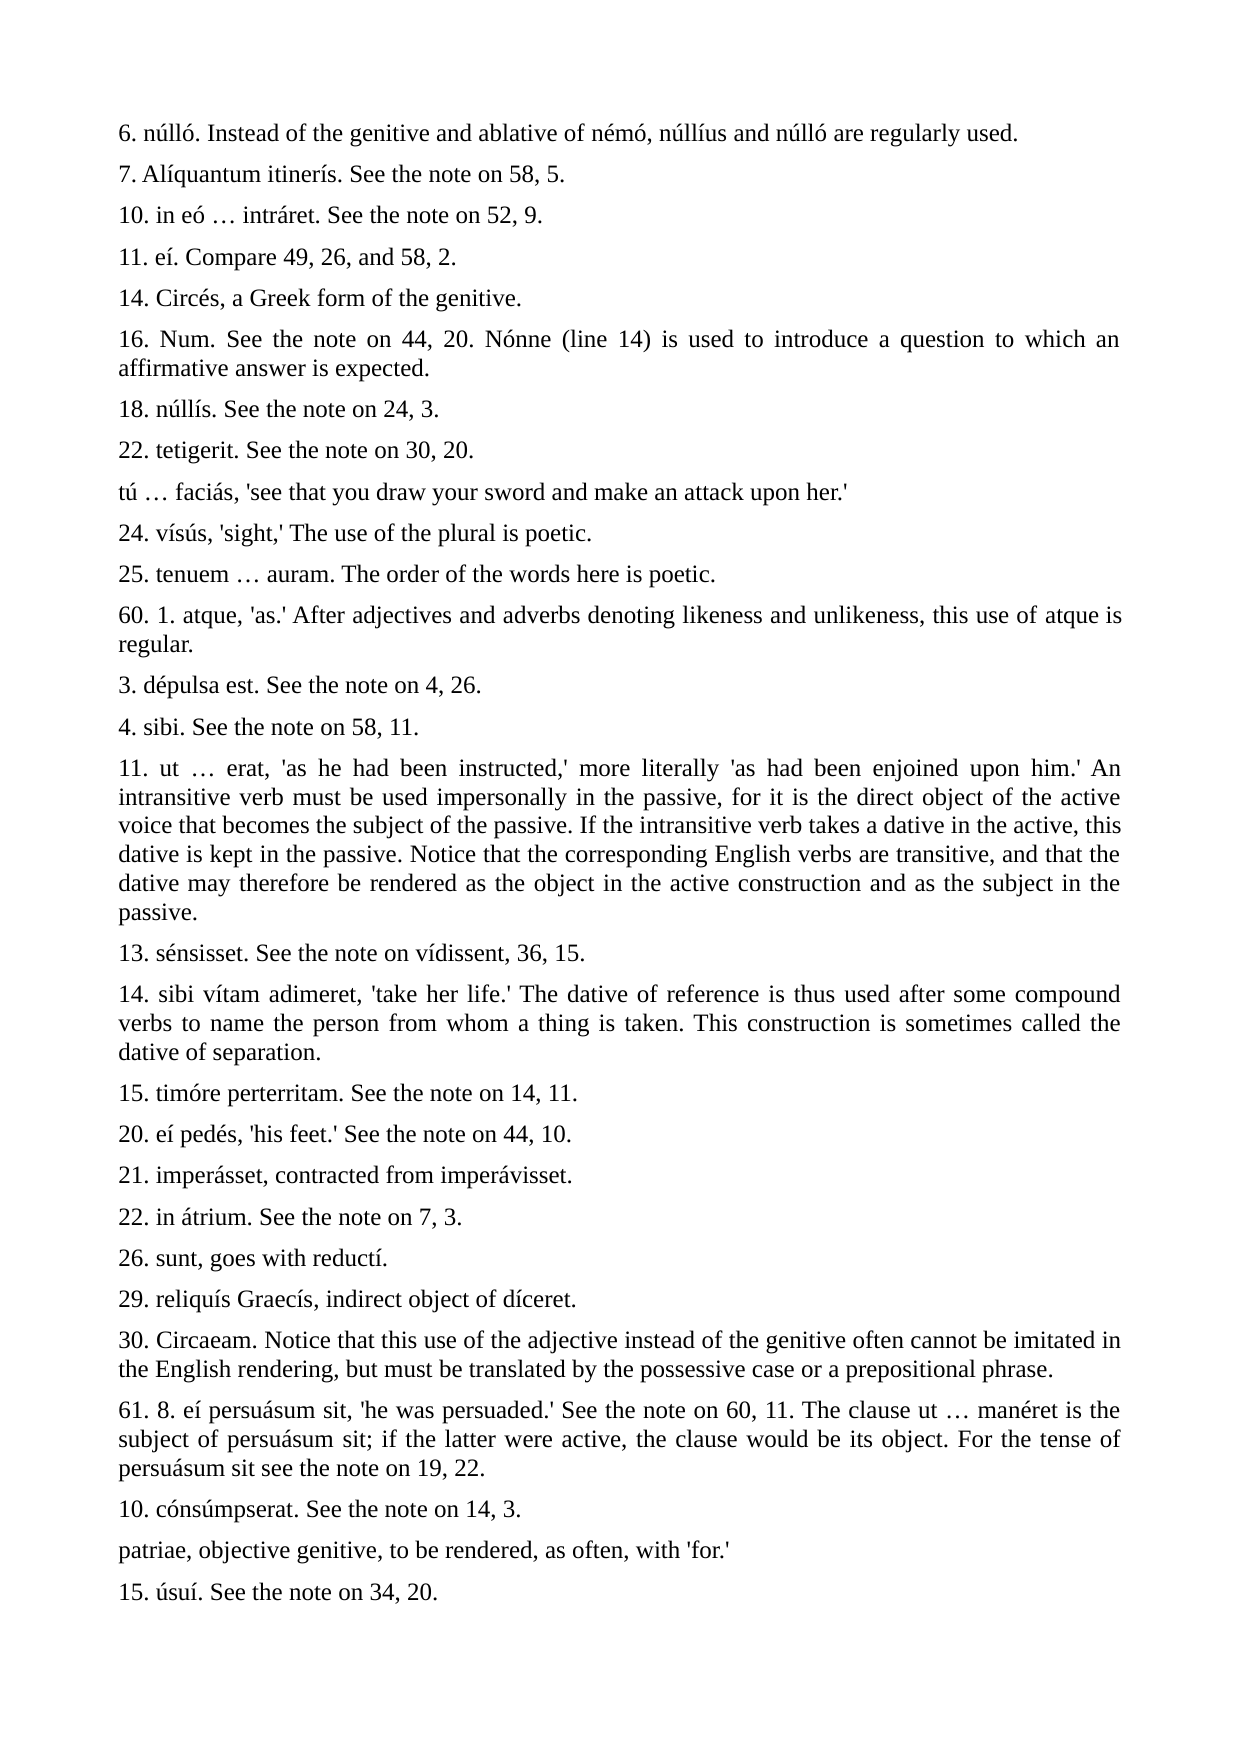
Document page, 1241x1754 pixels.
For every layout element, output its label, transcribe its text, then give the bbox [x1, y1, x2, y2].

text 25. tenuem … auram. The order of the words here is poetic. [118, 559, 1122, 588]
text 22. tetigerit. See the note on 30, 20. [118, 436, 1122, 464]
text 15. úsuí. See the note on 34, 20. [118, 1577, 1122, 1606]
text 60. 1. atque, 'as.' After adjectives and adverbs denoting likeness and unlikeness, this use of atque is regular. [118, 601, 1122, 658]
text 10. in eó … intráret. See the note on 52, 9. [118, 201, 1122, 229]
text 7. Alíquantum itinerís. See the note on 58, 5. [118, 159, 1122, 188]
text 18. núllís. See the note on 24, 3. [118, 394, 1122, 423]
text 11. ut … erat, 'as he had been instructed,' more literally 'as had been enjoined upon him.' An intransitive verb must be used impersonally in the passive, for it is the direct object of the active voice that becomes the subject of the passive. If the intransitive verb takes a dative in the active, this dative is kept in the passive. Notice that the corresponding English verbs are transitive, and that the dative may therefore be rendered as the object in the active construction and as the subject in the passive. [118, 753, 1122, 926]
text 24. vísús, 'sight,' The use of the plural is poetic. [118, 518, 1122, 547]
text 15. timóre perterritam. See the note on 14, 11. [118, 1078, 1122, 1107]
text 10. cónsúmpserat. See the note on 14, 3. [118, 1494, 1122, 1523]
text 16. Num. See the note on 44, 20. Nónne (line 14) is used to introduce a question to which an affirmative answer is expected. [118, 324, 1122, 382]
text 30. Circaeam. Notice that this use of the adjective instead of the genitive often cannot be imitated in the English rendering, but must be translated by the possessive case or a prepositional phrase. [118, 1326, 1122, 1383]
text 3. dépulsa est. See the note on 4, 26. [118, 671, 1122, 699]
text 29. reliquís Graecís, indirect object of díceret. [118, 1284, 1122, 1313]
text 13. sénsisset. See the note on vídissent, 36, 15. [118, 938, 1122, 967]
text 20. eí pedés, 'his feet.' See the note on 44, 10. [118, 1119, 1122, 1148]
text 21. imperásset, contracted from imperávisset. [118, 1161, 1122, 1189]
text 61. 8. eí persuásum sit, 'he was persuaded.' See the note on 60, 11. The clause ut … manéret is the subject of persuásum sit; if the latter were active, the clause would be its object. For the tense of persuásum sit see the note on 19, 22. [118, 1396, 1122, 1482]
text patriae, objective genitive, to be rendered, as often, with 'for.' [118, 1536, 1122, 1564]
text 4. sibi. See the note on 58, 11. [118, 712, 1122, 741]
text 6. núlló. Instead of the genitive and ablative of némó, núllíus and núlló are regularly used. [118, 118, 1122, 147]
text 11. eí. Compare 49, 26, and 58, 2. [118, 242, 1122, 271]
text 22. in átrium. See the note on 7, 3. [118, 1202, 1122, 1231]
text 14. Circés, a Greek form of the genitive. [118, 283, 1122, 312]
text 26. sunt, goes with reductí. [118, 1243, 1122, 1272]
text tú … faciás, 'see that you draw your sword and make an attack upon her.' [118, 477, 1122, 506]
text 14. sibi vítam adimeret, 'take her life.' The dative of reference is thus used after some compound verbs to name the person from whom a thing is taken. This construction is sometimes called the dative of separation. [118, 979, 1122, 1066]
